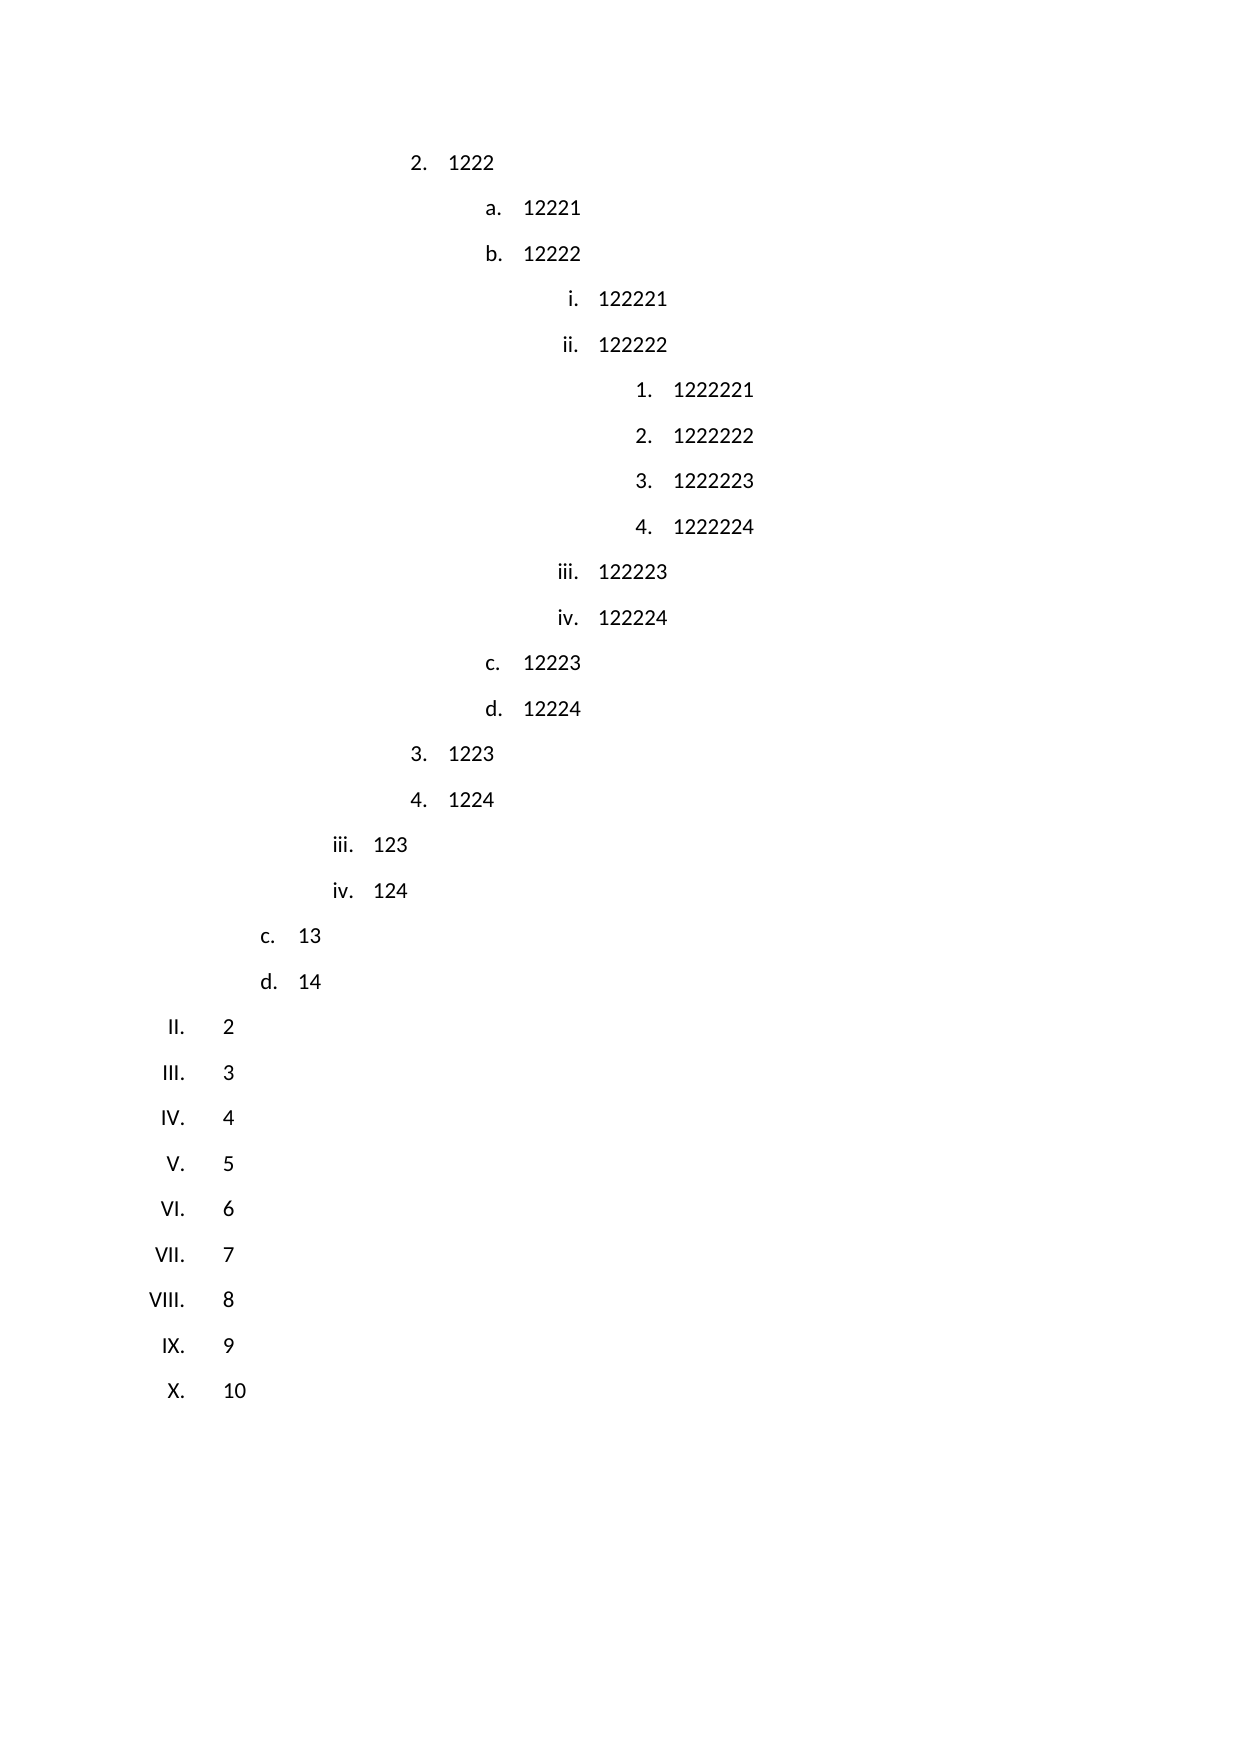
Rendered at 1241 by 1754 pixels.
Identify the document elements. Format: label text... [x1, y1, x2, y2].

list 13 [260, 921, 1093, 949]
list 1223 [410, 739, 1093, 767]
list 1222221 [635, 375, 1093, 403]
list 8 [185, 1286, 1093, 1314]
list 6 [185, 1194, 1093, 1223]
list 2 [185, 1012, 1093, 1041]
list 1222224 [635, 512, 1093, 540]
list 10 [185, 1377, 1093, 1405]
list 1222222 [635, 421, 1093, 449]
list 122222 [579, 330, 1093, 358]
list 12221 [485, 193, 1093, 221]
list 123 [354, 830, 1093, 858]
list 122221 [579, 284, 1093, 312]
list 1224 [410, 785, 1093, 813]
list 5 [185, 1149, 1093, 1177]
list 1222 [410, 148, 1093, 176]
list 7 [185, 1240, 1093, 1268]
list 12223 [485, 648, 1093, 676]
list 12222 [485, 239, 1093, 267]
list 124 [354, 876, 1093, 904]
list 9 [185, 1331, 1093, 1359]
list 14 [260, 967, 1093, 995]
list 122224 [579, 603, 1093, 631]
list 12224 [485, 694, 1093, 722]
list 4 [185, 1103, 1093, 1132]
list 3 [185, 1058, 1093, 1086]
list 1222223 [635, 466, 1093, 494]
list 122223 [579, 557, 1093, 585]
